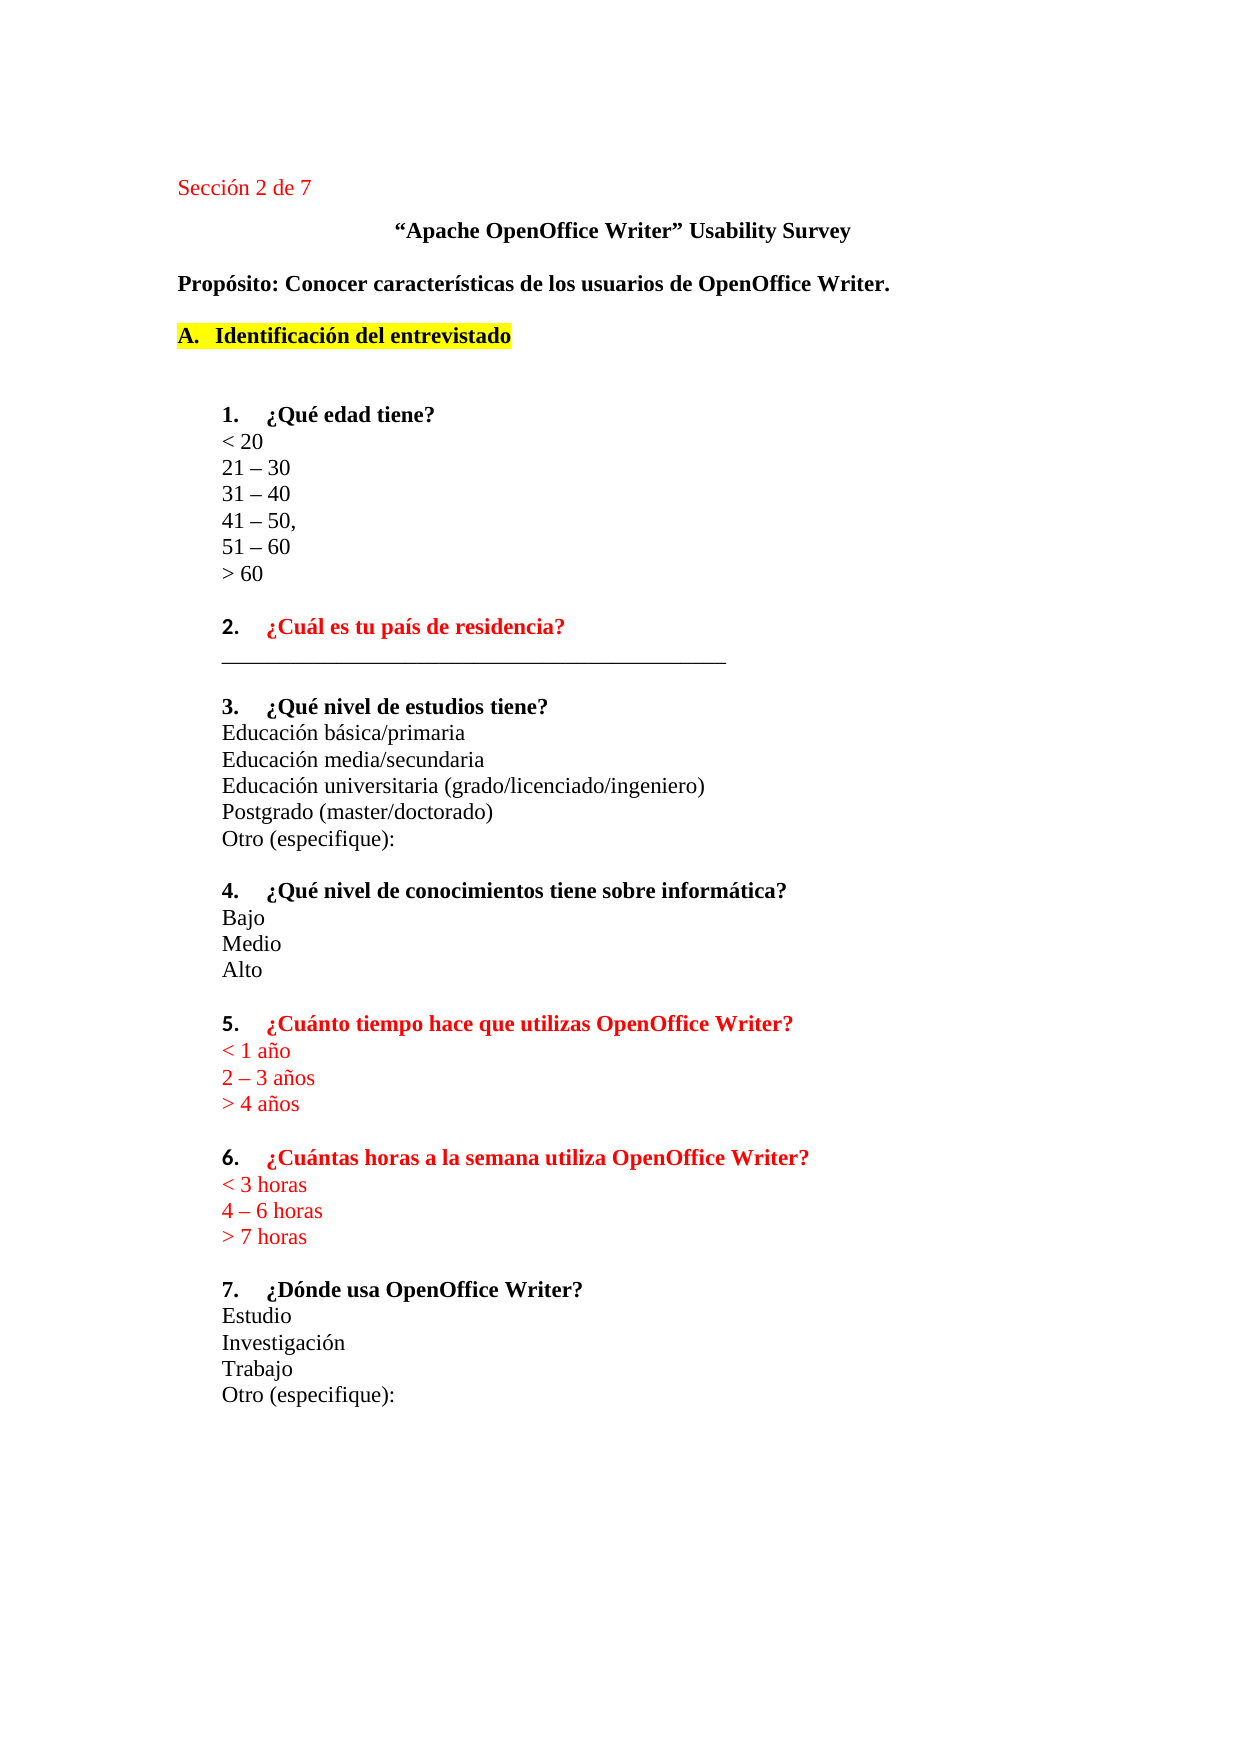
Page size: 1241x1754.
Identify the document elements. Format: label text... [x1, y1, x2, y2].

list ¿Dónde usa OpenOffice Writer? [222, 1276, 1063, 1302]
text Medio [222, 930, 1063, 957]
text 4 – 6 horas [222, 1197, 1063, 1223]
text Educación universitaria (grado/licenciado/ingeniero) [222, 772, 1063, 798]
text Otro (especifique): [222, 1382, 1063, 1408]
text Otro (especifique): [222, 825, 1063, 851]
text Educación media/secundaria [222, 746, 1063, 772]
list ¿Qué edad tiene? [222, 401, 1063, 428]
list ____________________________________________ [222, 640, 1063, 667]
list ¿Qué nivel de conocimientos tiene sobre informática? [222, 877, 1063, 904]
list ¿Cuánto tiempo hace que utilizas OpenOffice Writer? [222, 1009, 1063, 1037]
text Sección 2 de 7 [177, 174, 1063, 200]
list ¿Qué nivel de estudios tiene? [222, 693, 1063, 719]
text > 60 [222, 559, 1063, 586]
text Postgrado (master/doctorado) [222, 798, 1063, 825]
text < 1 año [222, 1037, 1063, 1064]
text 51 – 60 [222, 533, 1063, 559]
text Educación básica/primaria [222, 719, 1063, 746]
text 31 – 40 [222, 481, 1063, 507]
text “Apache OpenOffice Writer” Usability Survey [177, 217, 1063, 243]
text Alto [222, 957, 1063, 983]
text 41 – 50, [222, 507, 1063, 533]
text > 4 años [222, 1090, 1063, 1116]
list Identificación del entrevistado [177, 322, 1063, 349]
text Bajo [222, 904, 1063, 930]
list ¿Cuántas horas a la semana utiliza OpenOffice Writer? [222, 1143, 1063, 1171]
text Trabajo [222, 1355, 1063, 1382]
text 2 – 3 años [222, 1064, 1063, 1090]
text < 20 [222, 428, 1063, 454]
text > 7 horas [222, 1223, 1063, 1250]
text Propósito: Conocer características de los usuarios de OpenOffice Writer. [177, 270, 1063, 296]
text 21 – 30 [222, 454, 1063, 481]
text < 3 horas [222, 1171, 1063, 1197]
list ¿Cuál es tu país de residencia? [222, 612, 1063, 640]
text Investigación [222, 1329, 1063, 1355]
text Estudio [222, 1302, 1063, 1329]
